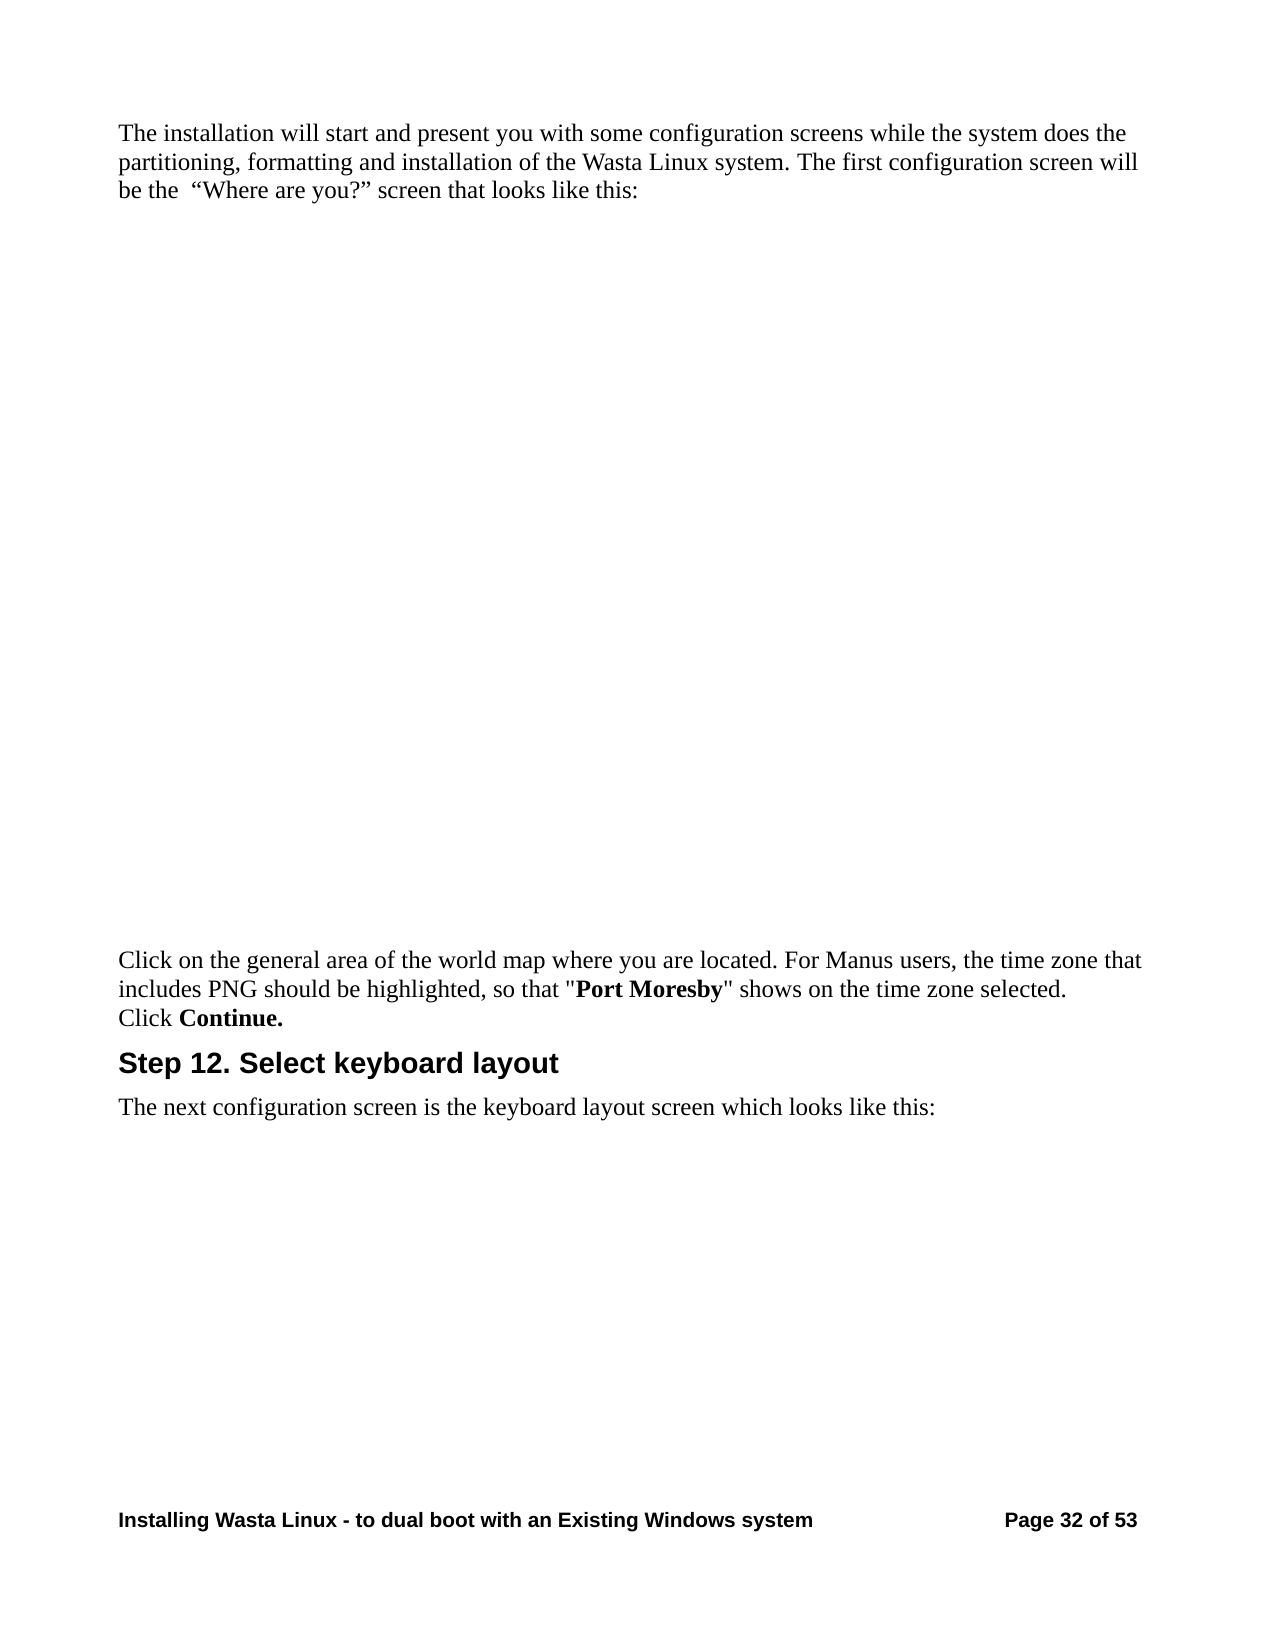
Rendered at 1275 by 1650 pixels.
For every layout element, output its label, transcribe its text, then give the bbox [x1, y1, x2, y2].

text The installation will start and present you with some configuration screens while the system does the partitioning, formatting and installation of the Wasta Linux system. The first configuration screen will be the “Where are you?” screen that looks like this: [118, 118, 1157, 204]
text The next configuration screen is the keyboard layout screen which looks like this: [118, 1092, 1157, 1121]
subtitle Step 12. Select keyboard layout [118, 1046, 1157, 1080]
text Click on the general area of the world map where you are located. For Manus users, the time zone that includes PNG should be highlighted, so that "Port Moresby" shows on the time zone selected. [118, 945, 1157, 1003]
text Click Continue. [118, 1003, 1157, 1032]
